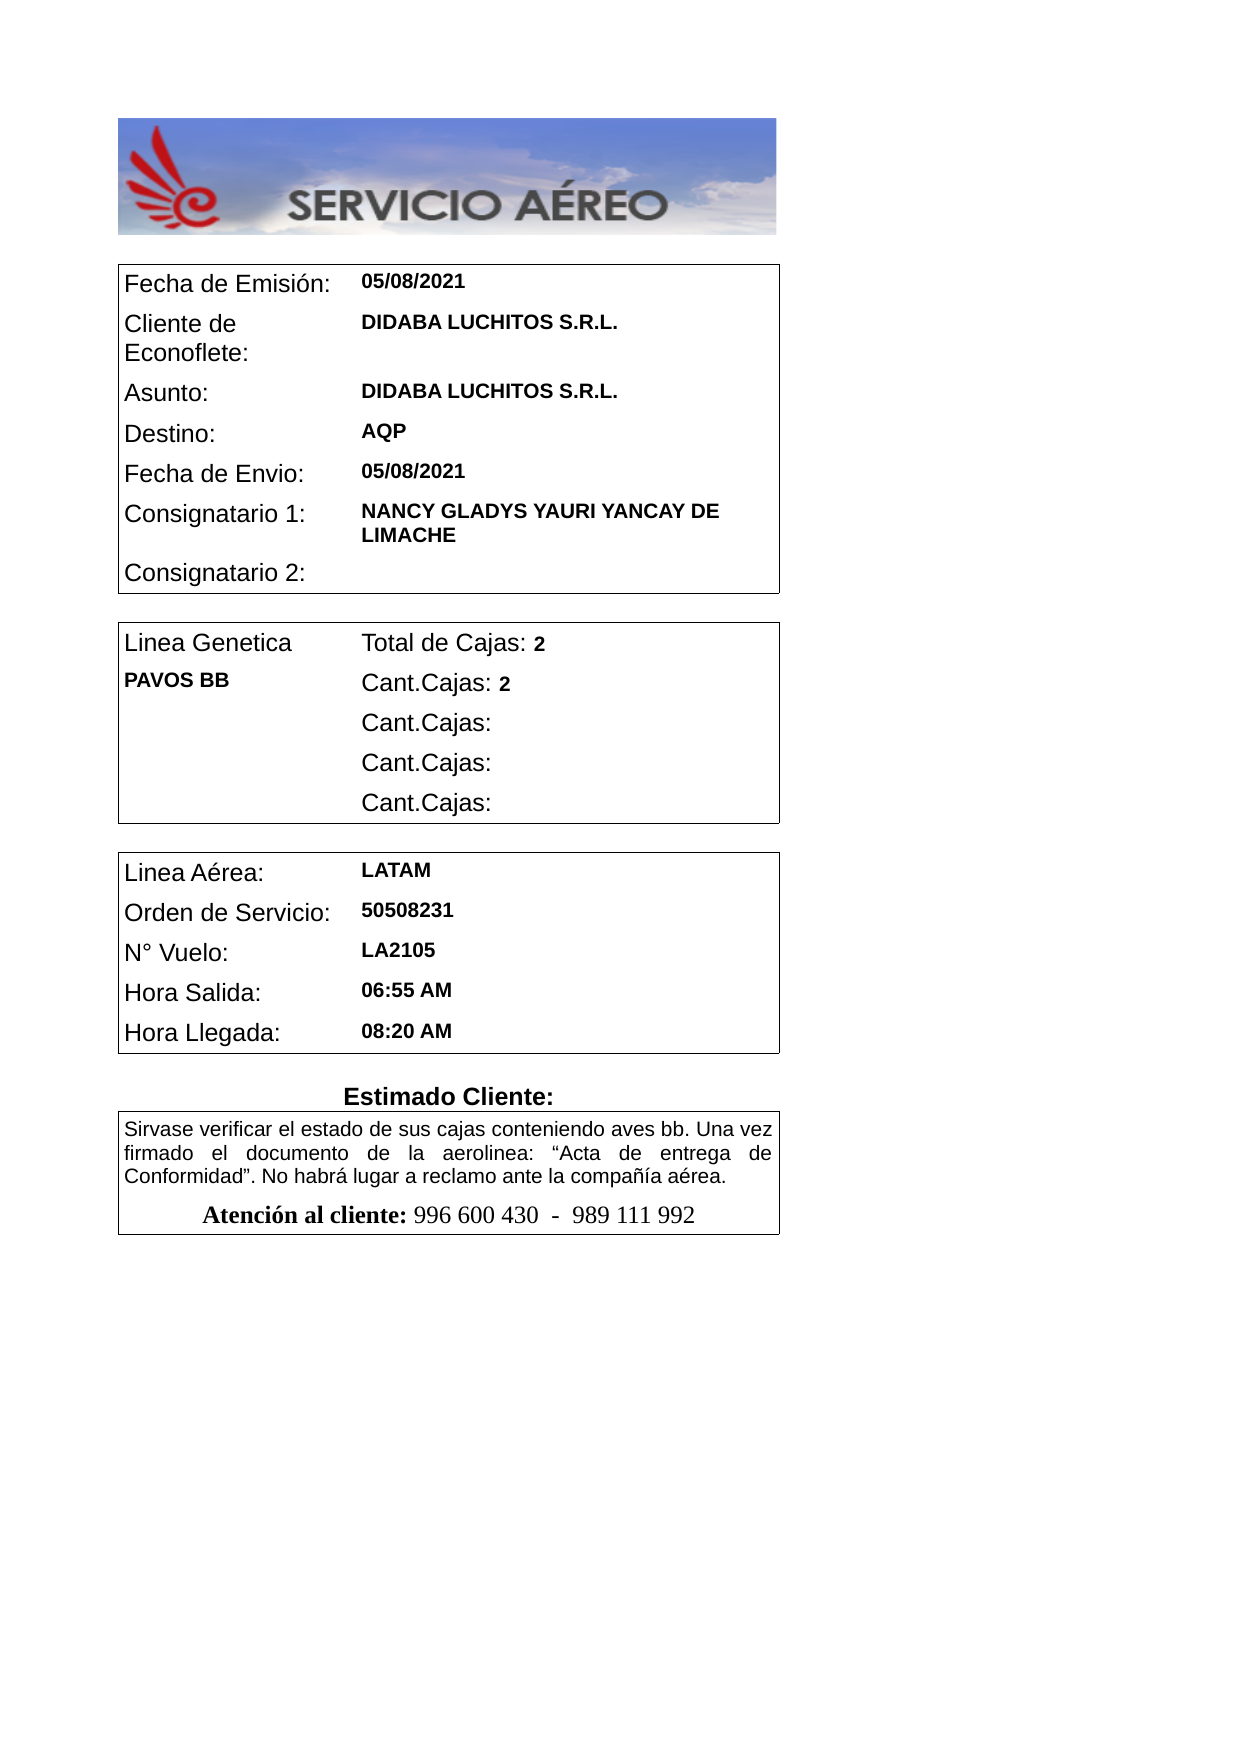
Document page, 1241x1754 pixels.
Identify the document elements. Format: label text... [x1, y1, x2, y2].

table_cell Total de Cajas: 2 [356, 623, 779, 662]
table_cell [118, 594, 356, 622]
table_cell [119, 743, 356, 783]
table_cell Linea Genetica [119, 623, 356, 662]
table_cell 08:20 AM [356, 1013, 779, 1053]
table_cell Hora Salida: [119, 973, 356, 1013]
table_cell Cant.Cajas: [356, 743, 779, 783]
picture [118, 118, 777, 235]
table_cell AQP [356, 413, 779, 453]
table_header 05/08/2021 [356, 265, 779, 304]
table_cell Cant.Cajas: 2 [356, 662, 779, 702]
table_cell Sirvase verificar el estado de sus cajas conteniendo aves bb. Una vez firmado el documento de la aerolinea: “Acta de entrega de Conformidad”. No habrá lugar a reclamo ante la compañía aérea. [119, 1112, 779, 1194]
table_cell Destino: [119, 413, 356, 453]
table_cell Consignatario 1: [119, 493, 356, 553]
table_cell 06:55 AM [356, 973, 779, 1013]
table_cell Consignatario 2: [119, 553, 356, 593]
table_cell Atención al cliente: 996 600 430 - 989 111 992 [119, 1194, 779, 1234]
table_cell [119, 702, 356, 742]
table_cell NANCY GLADYS YAURI YANCAY DE LIMACHE [356, 493, 779, 553]
table_cell DIDABA LUCHITOS S.R.L. [356, 373, 779, 413]
table_cell Cliente de Econoflete: [119, 304, 356, 373]
table_cell Hora Llegada: [119, 1013, 356, 1053]
table_cell Linea Aérea: [119, 853, 356, 892]
table_cell LA2105 [356, 932, 779, 972]
table_cell [356, 824, 779, 852]
table_cell Cant.Cajas: [356, 783, 779, 823]
table_cell DIDABA LUCHITOS S.R.L. [356, 304, 779, 373]
table_cell [119, 783, 356, 823]
table_cell 50508231 [356, 892, 779, 932]
table_cell 05/08/2021 [356, 453, 779, 493]
table_cell [118, 824, 356, 852]
table_cell Fecha de Envio: [119, 453, 356, 493]
table_cell [356, 553, 779, 593]
table_cell Estimado Cliente: [118, 1054, 779, 1111]
table_cell Cant.Cajas: [356, 702, 779, 742]
table_cell Orden de Servicio: [119, 892, 356, 932]
table_header Fecha de Emisión: [119, 265, 356, 304]
table_cell N° Vuelo: [119, 932, 356, 972]
table_cell LATAM [356, 853, 779, 892]
table_cell [356, 594, 779, 622]
table_cell PAVOS BB [119, 662, 356, 702]
table_cell Asunto: [119, 373, 356, 413]
